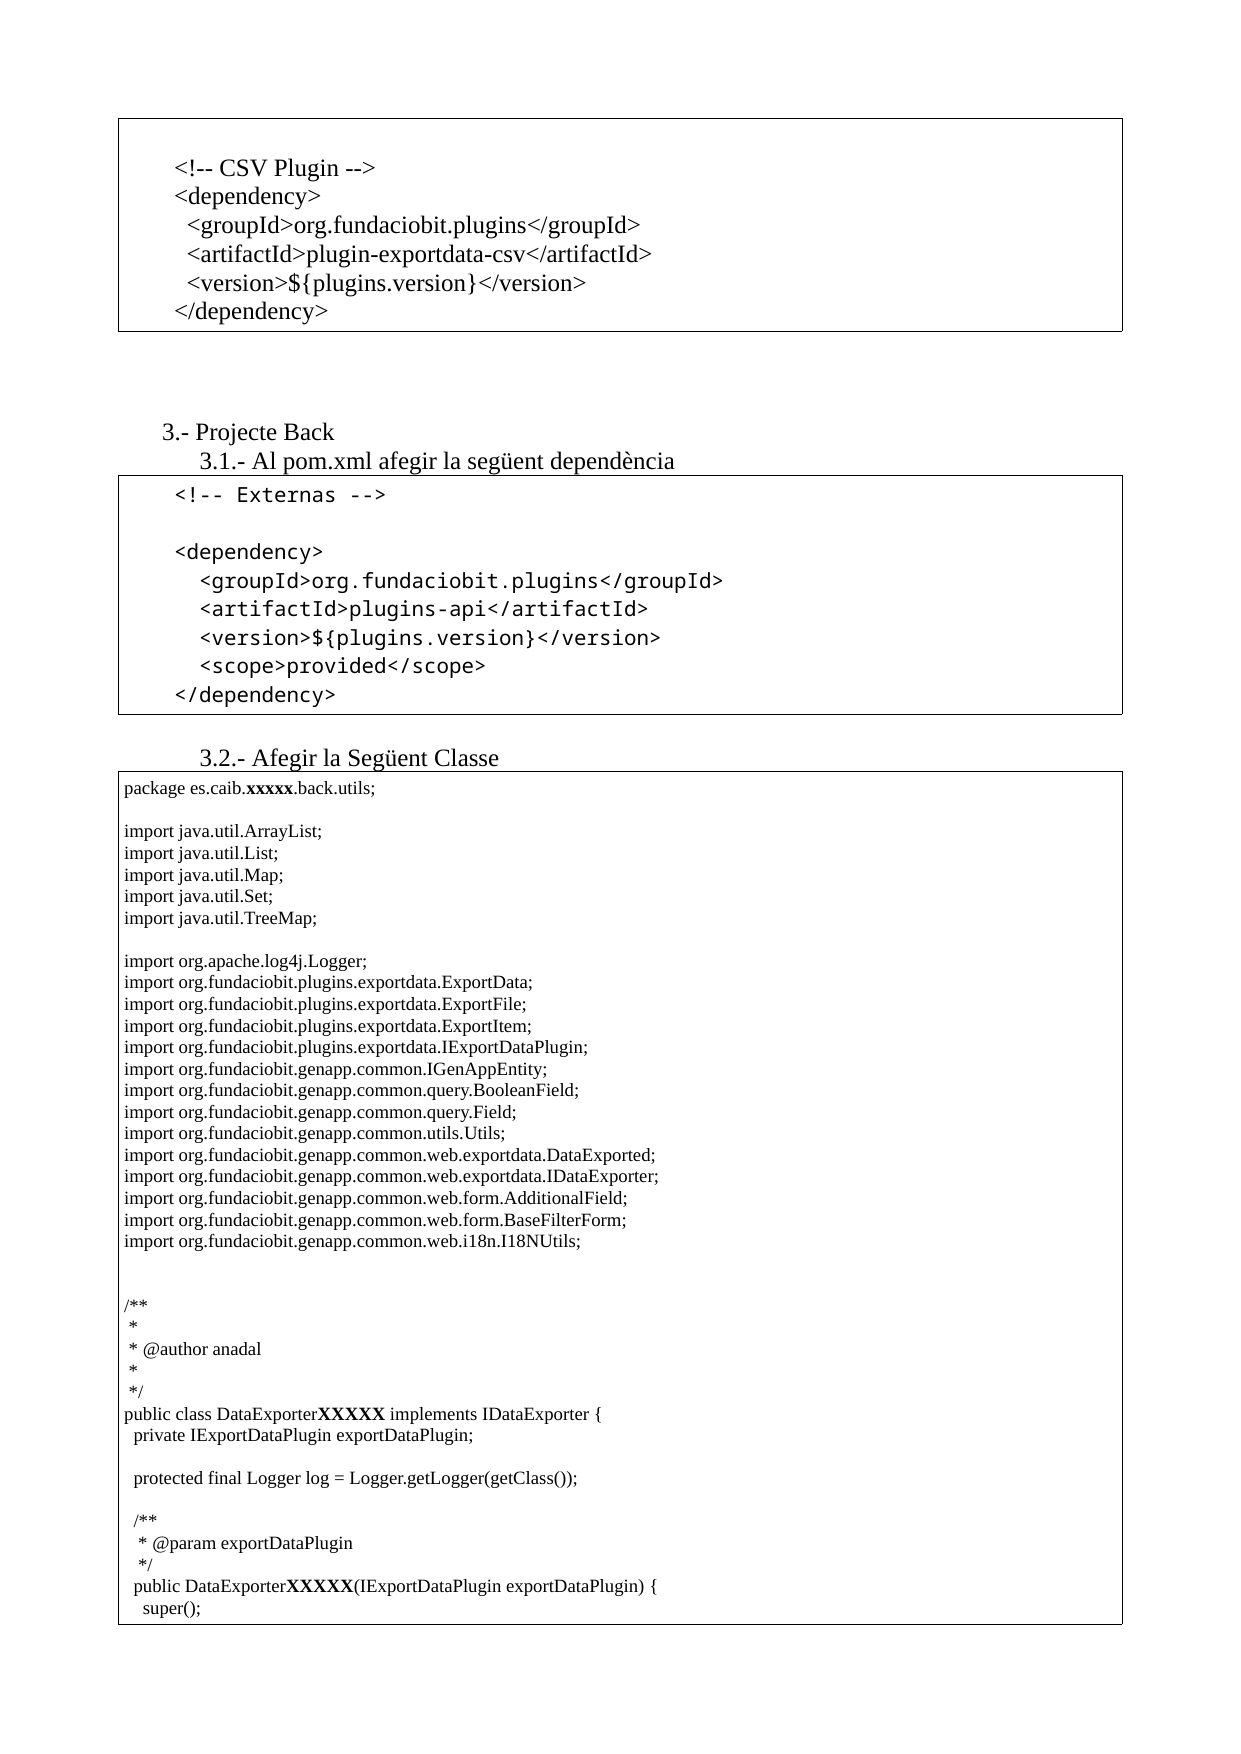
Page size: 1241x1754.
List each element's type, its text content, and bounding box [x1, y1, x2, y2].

list Afegir la Següent Classe [193, 743, 1122, 771]
table_header package es.caib.xxxxx.back.utils; import java.util.ArrayList; import java.util.List; import java.util.Map; import java.util.Set; import java.util.TreeMap; import org.apache.log4j.Logger; import org.fundaciobit.plugins.exportdata.ExportData; import org.fundaciobit.plugins.exportdata.ExportFile; import org.fundaciobit.plugins.exportdata.ExportItem; import org.fundaciobit.plugins.exportdata.IExportDataPlugin; import org.fundaciobit.genapp.common.IGenAppEntity; import org.fundaciobit.genapp.common.query.BooleanField; import org.fundaciobit.genapp.common.query.Field; import org.fundaciobit.genapp.common.utils.Utils; import org.fundaciobit.genapp.common.web.exportdata.DataExported; import org.fundaciobit.genapp.common.web.exportdata.IDataExporter; import org.fundaciobit.genapp.common.web.form.AdditionalField; import org.fundaciobit.genapp.common.web.form.BaseFilterForm; import org.fundaciobit.genapp.common.web.i18n.I18NUtils; /** * * @author anadal * */ public class DataExporterXXXXX implements IDataExporter { private IExportDataPlugin exportDataPlugin; protected final Logger log = Logger.getLogger(getClass()); /** * @param exportDataPlugin */ public DataExporterXXXXX(IExportDataPlugin exportDataPlugin) { super(); [119, 772, 1122, 1624]
list Al pom.xml afegir la següent dependència [193, 446, 1122, 475]
list Projecte Back [156, 417, 1122, 446]
table_header <!-- CSV Plugin --> <dependency> <groupId>org.fundaciobit.plugins</groupId> <artifactId>plugin-exportdata-csv</artifactId> <version>${plugins.version}</version> </dependency> [119, 119, 1122, 331]
table_header <!-- Externas --> <dependency> <groupId>org.fundaciobit.plugins</groupId> <artifactId>plugins-api</artifactId> <version>${plugins.version}</version> <scope>provided</scope> </dependency> [119, 476, 1122, 714]
